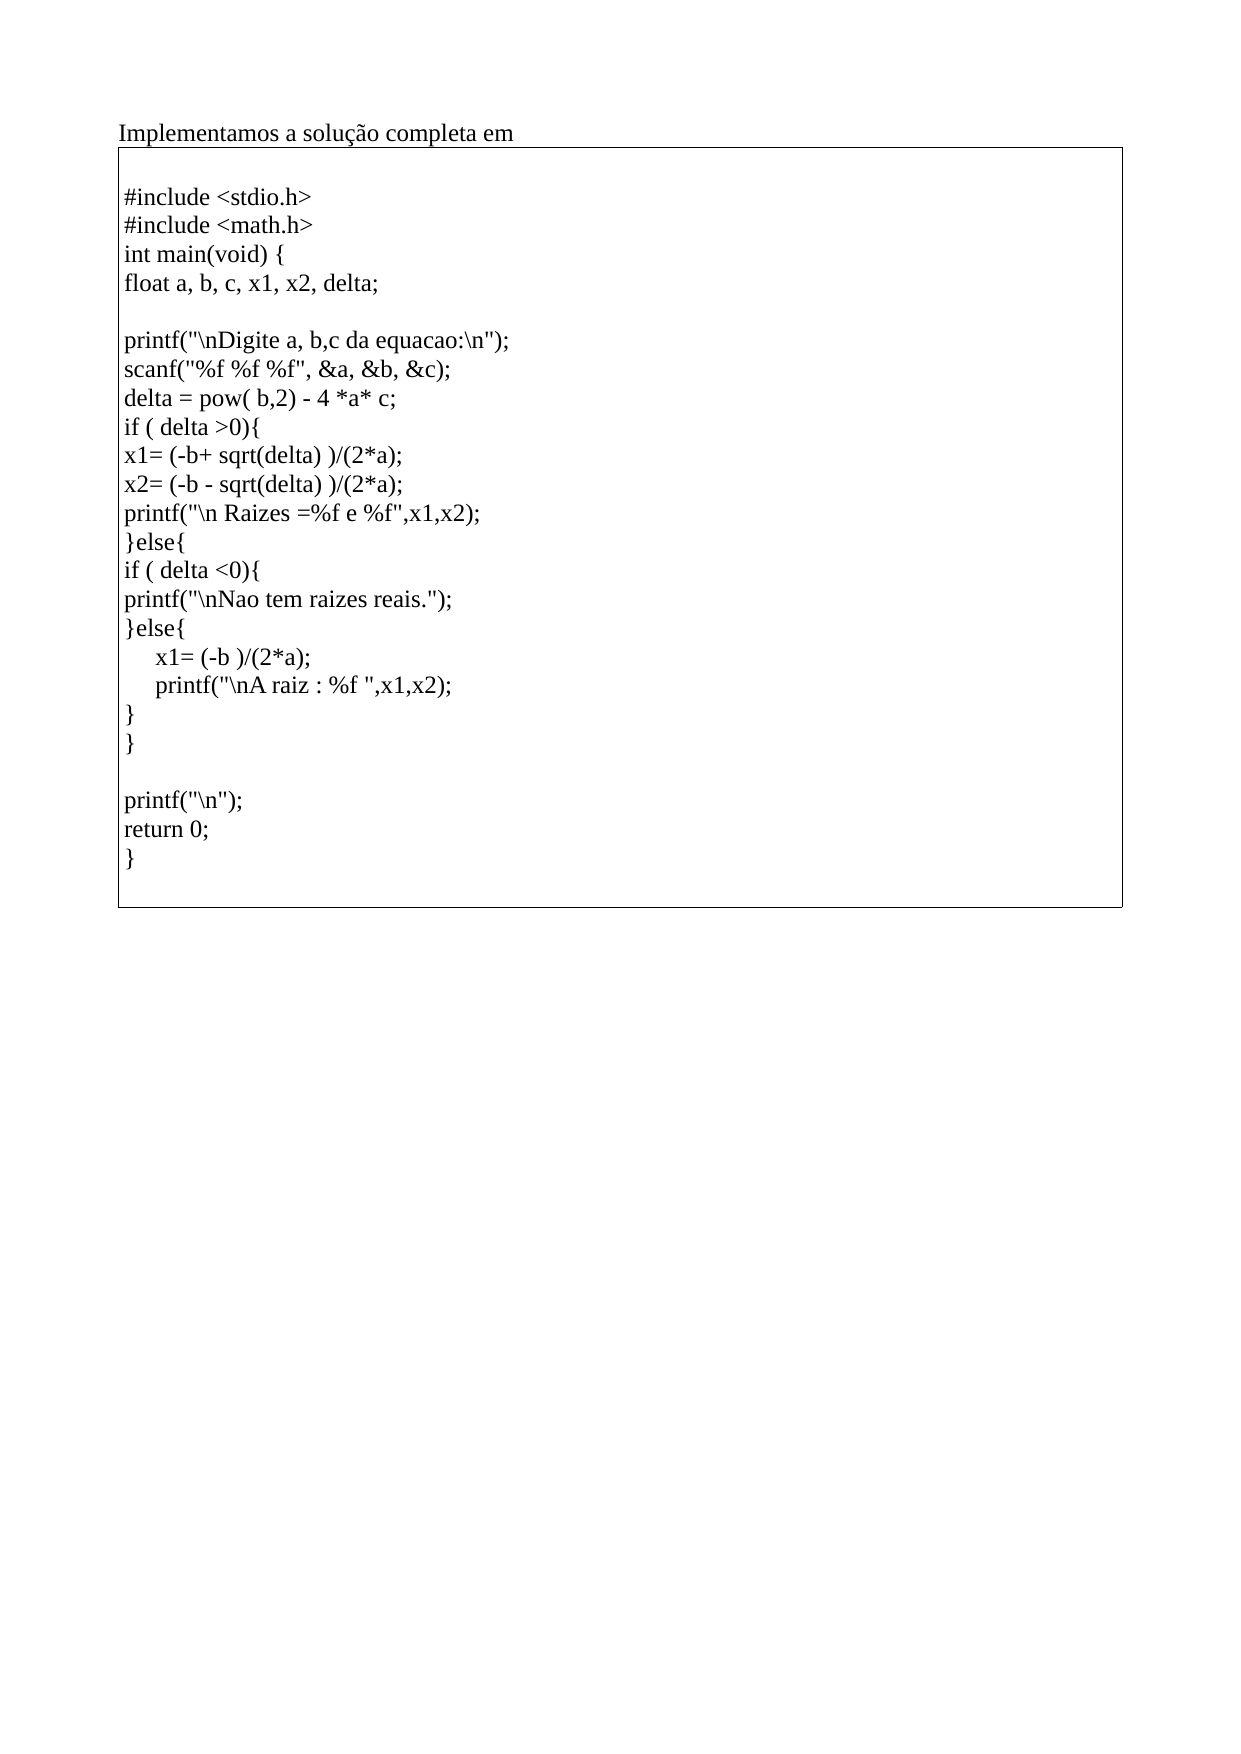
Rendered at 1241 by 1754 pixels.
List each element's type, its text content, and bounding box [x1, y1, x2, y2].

table_header #include <stdio.h> #include <math.h> int main(void) { float a, b, c, x1, x2, delta; printf("\nDigite a, b,c da equacao:\n"); scanf("%f %f %f", &a, &b, &c); delta = pow( b,2) - 4 *a* c; if ( delta >0){ x1= (-b+ sqrt(delta) )/(2*a); x2= (-b - sqrt(delta) )/(2*a); printf("\n Raizes =%f e %f",x1,x2); }else{ if ( delta <0){ printf("\nNao tem raizes reais."); }else{ x1= (-b )/(2*a); printf("\nA raiz : %f ",x1,x2); } } printf("\n"); return 0; } [119, 148, 1122, 906]
text Implementamos a solução completa em [118, 118, 1122, 147]
